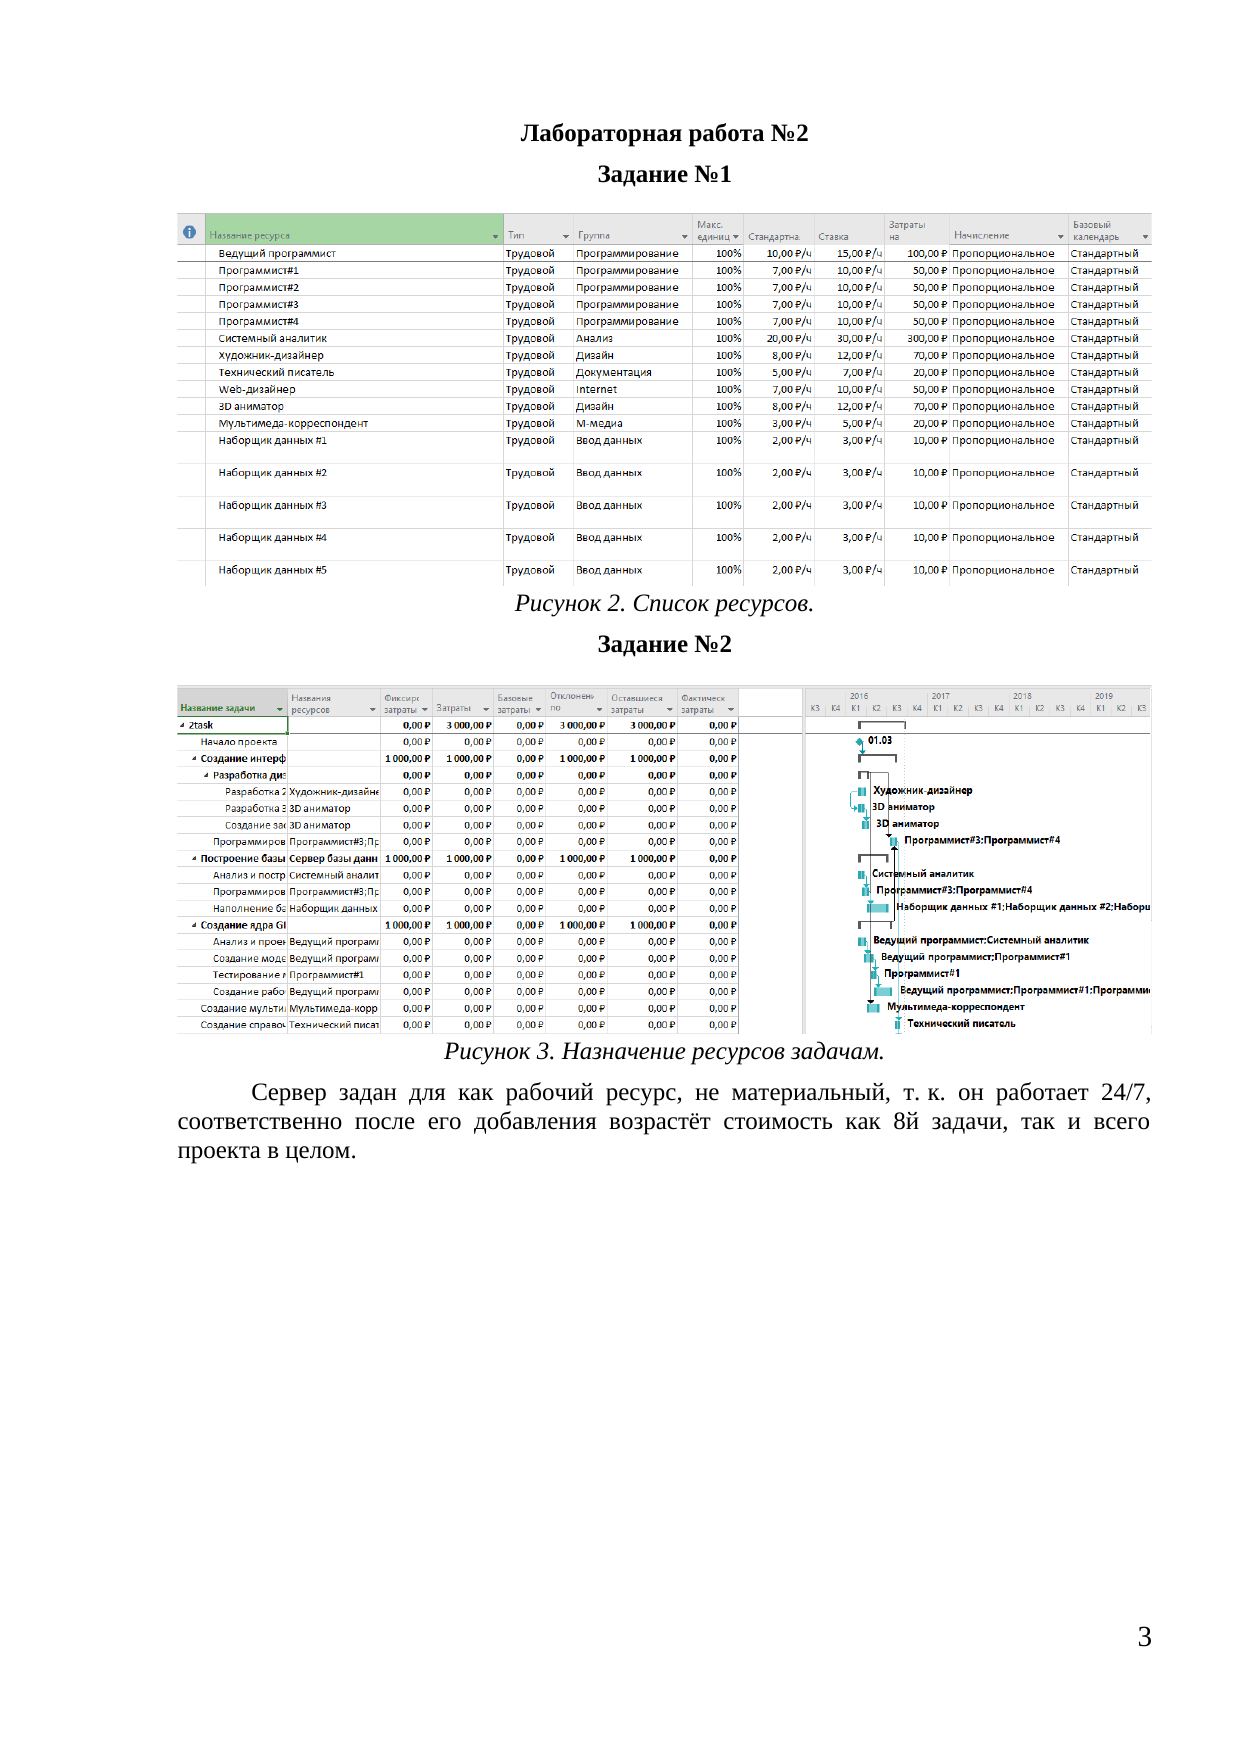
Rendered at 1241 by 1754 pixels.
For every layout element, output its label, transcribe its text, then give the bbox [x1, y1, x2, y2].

text Задание №2 [177, 617, 1152, 658]
text Задание №1 [177, 159, 1152, 188]
text Лабораторная работа №2 [177, 118, 1152, 147]
picture [177, 213, 1152, 586]
text [177, 670, 1152, 682]
picture [177, 682, 1152, 1034]
text Рисунок 2. Список ресурсов. [177, 586, 1152, 617]
text [177, 201, 1152, 213]
text Сервер задан для как рабочий ресурс, не материальный, т. к. он работает 24/7, соответственно после его добавления возрастёт стоимость как 8й задачи, так и всего проекта в целом. [177, 1065, 1152, 1164]
text Рисунок 3. Назначение ресурсов задачам. [177, 1034, 1152, 1065]
